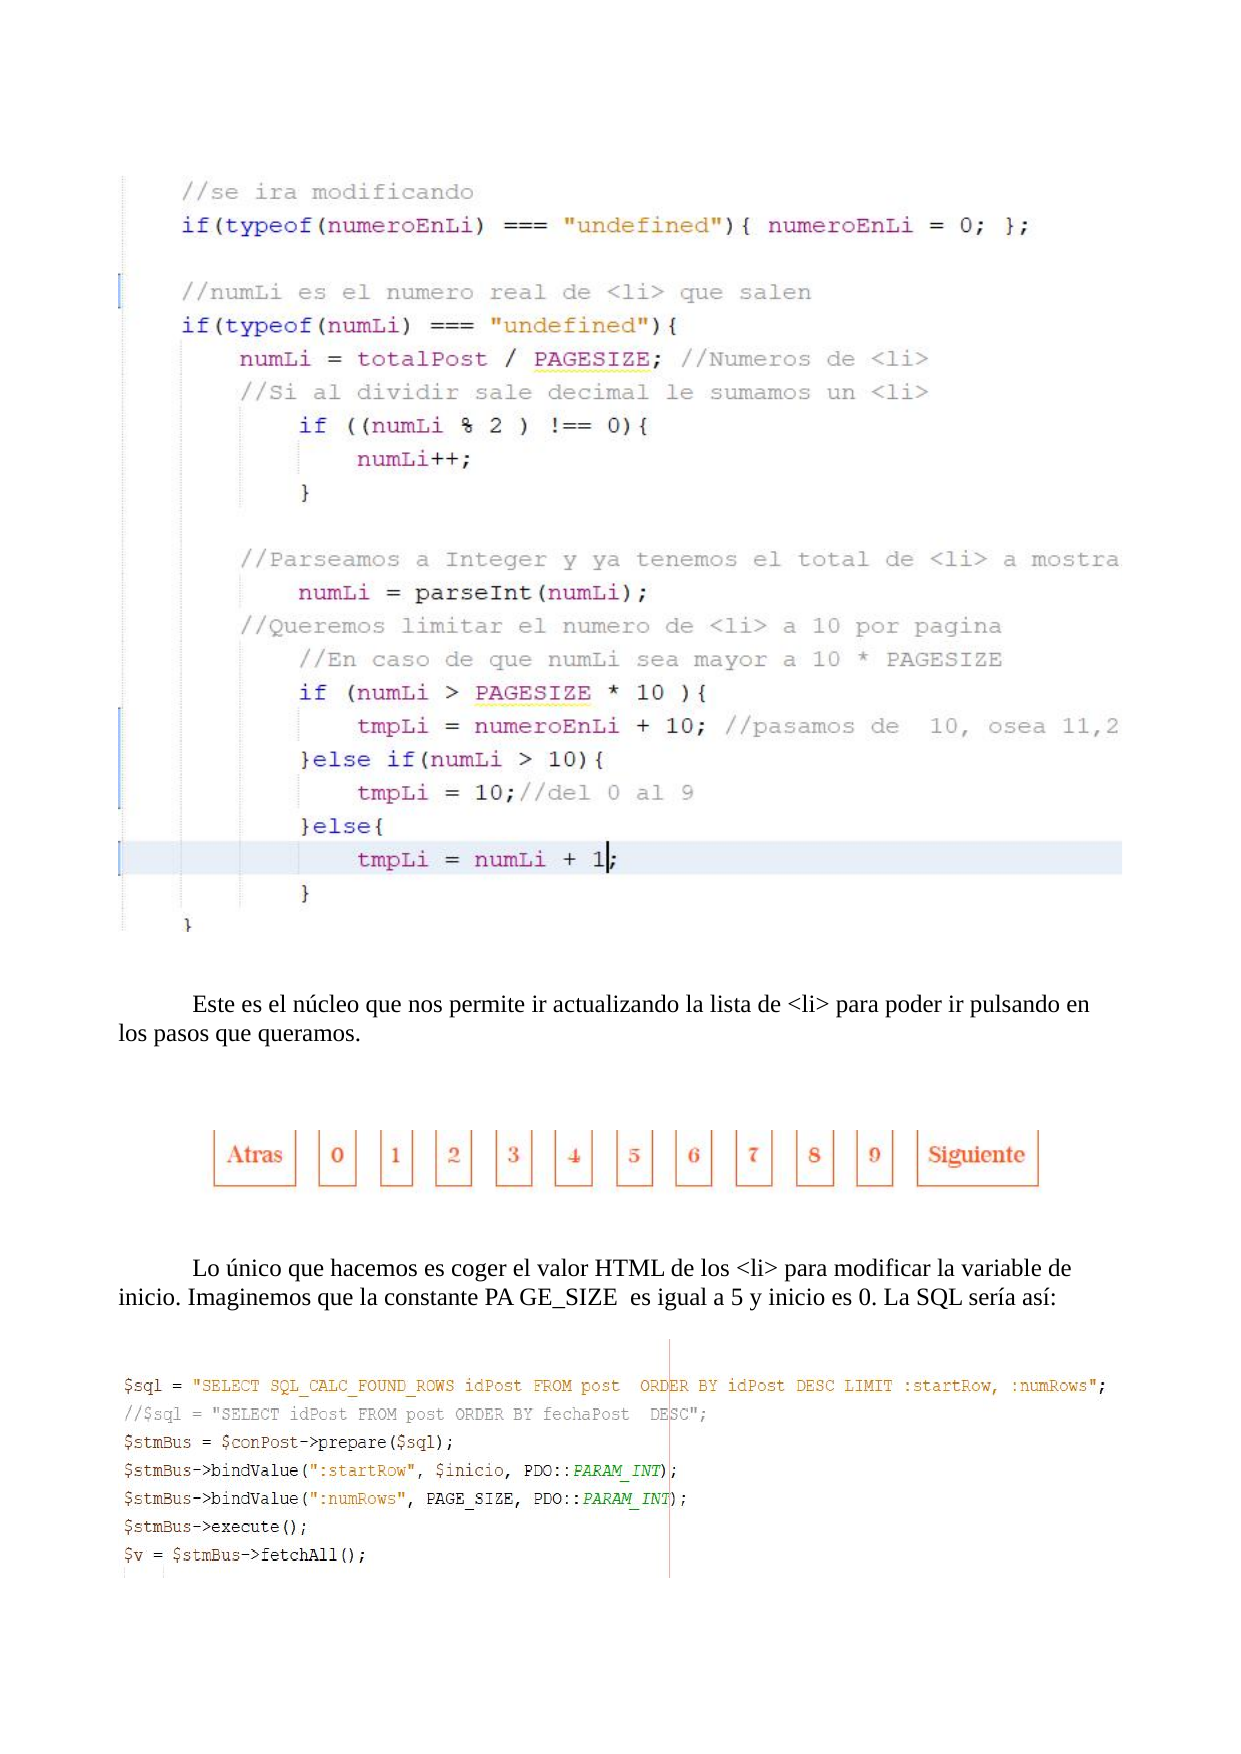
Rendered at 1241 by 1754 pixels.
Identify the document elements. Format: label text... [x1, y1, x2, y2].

text Lo único que hacemos es coger el valor HTML de los <li> para modificar la variable de inicio. Imaginemos que la constante PA GE_SIZE es igual a 5 y inicio es 0. La SQL sería así: [118, 1253, 1122, 1311]
picture [118, 175, 1123, 932]
picture [118, 1130, 1123, 1196]
picture [118, 1339, 1123, 1578]
text Este es el núcleo que nos permite ir actualizando la lista de <li> para poder ir pulsando en los pasos que queramos. [118, 989, 1122, 1047]
